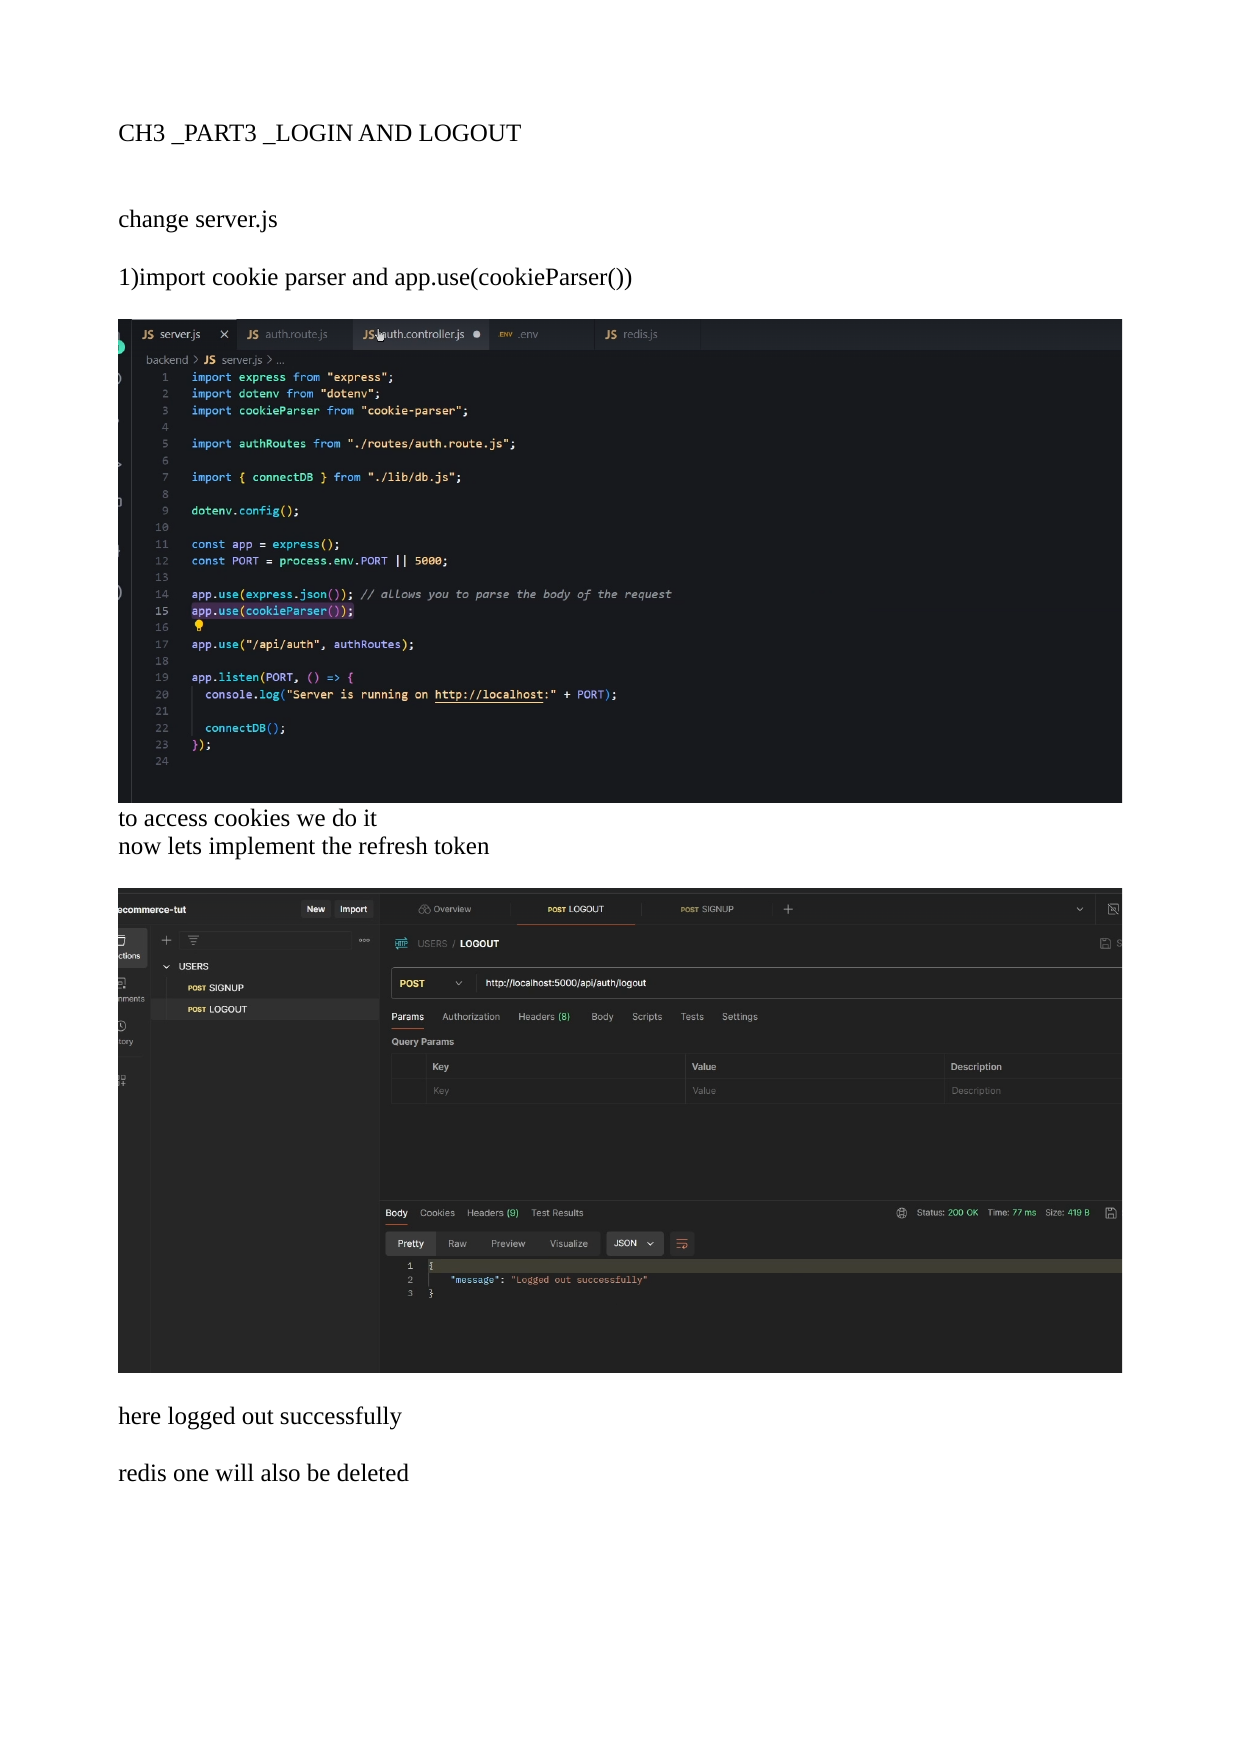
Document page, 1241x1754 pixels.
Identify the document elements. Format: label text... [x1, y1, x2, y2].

text change server.js [118, 204, 1122, 233]
picture [118, 319, 1123, 803]
picture [118, 888, 1123, 1373]
text now lets implement the refresh token [118, 831, 1122, 860]
text here logged out successfully [118, 1401, 1122, 1430]
text CH3 _PART3 _LOGIN AND LOGOUT [118, 118, 1122, 147]
text to access cookies we do it [118, 803, 1122, 831]
text 1)import cookie parser and app.use(cookieParser()) [118, 262, 1122, 291]
text redis one will also be deleted [118, 1458, 1122, 1487]
